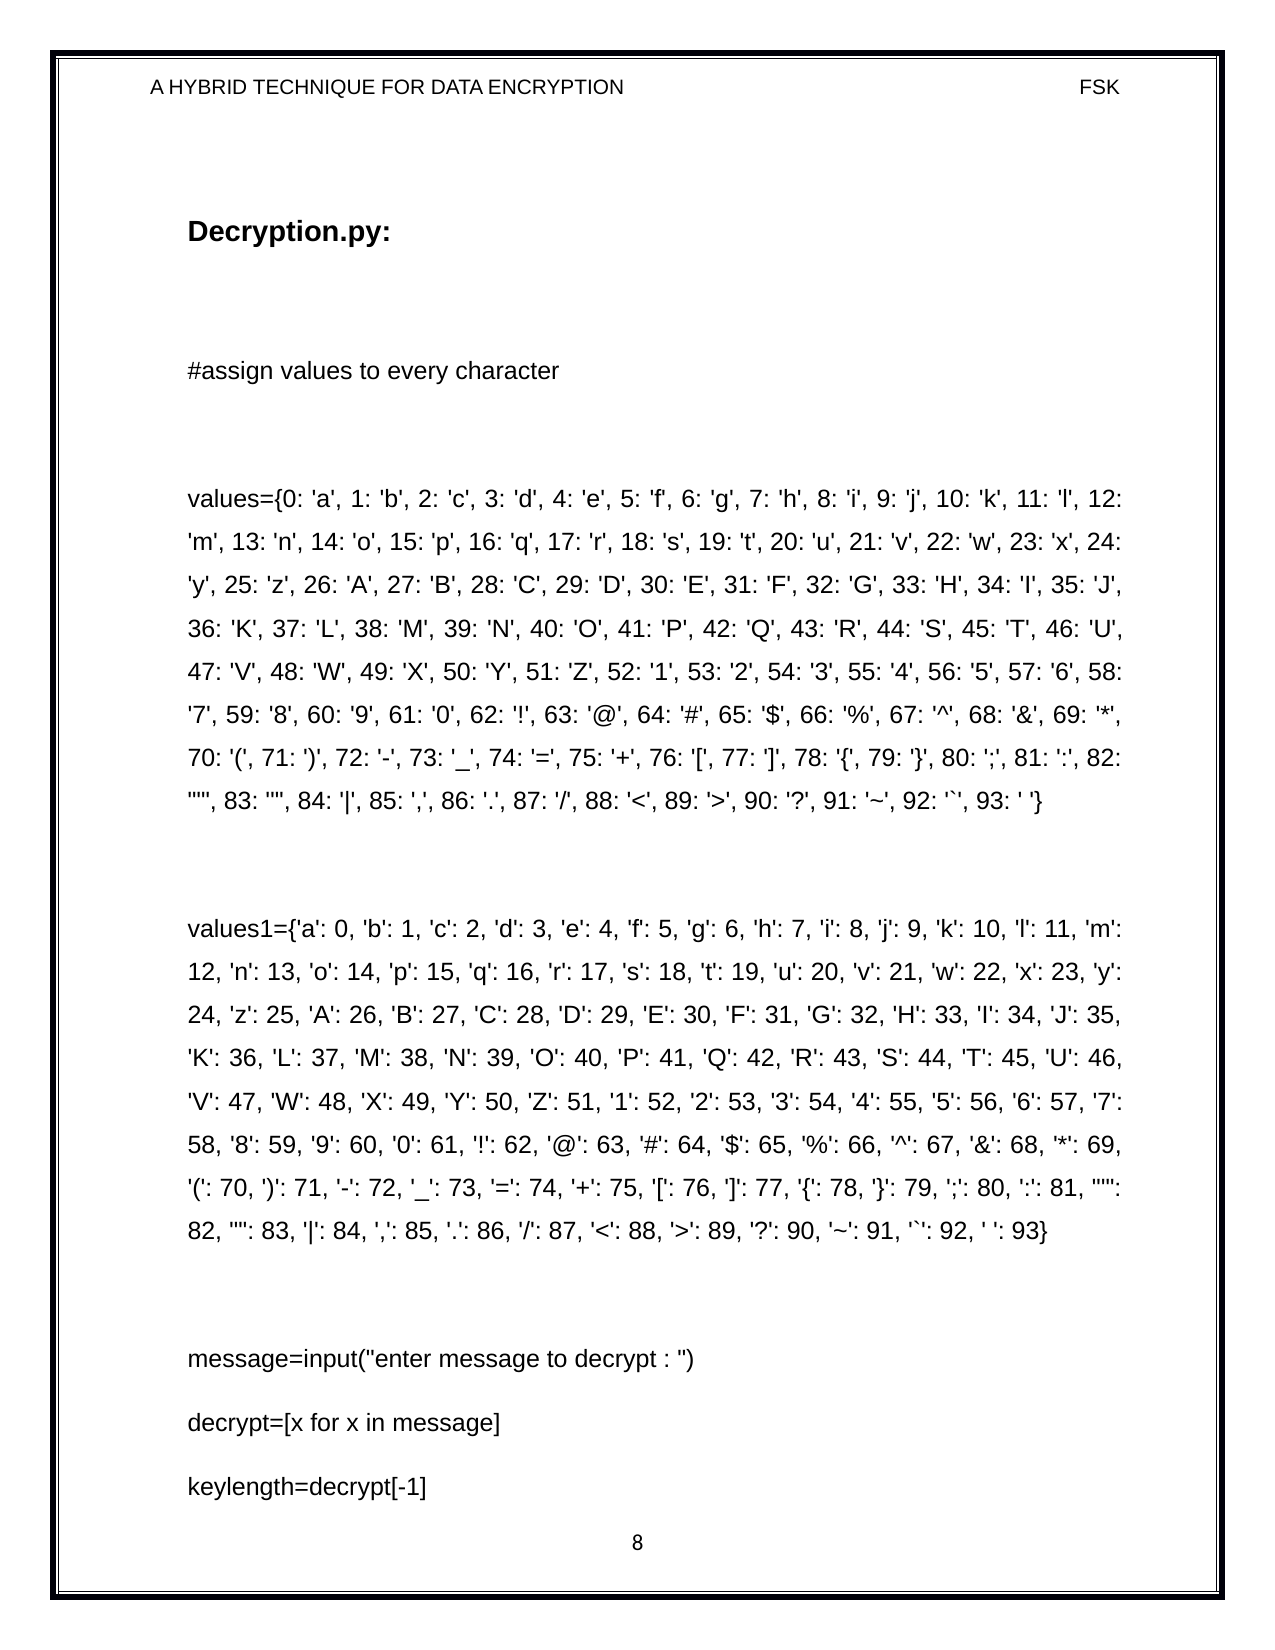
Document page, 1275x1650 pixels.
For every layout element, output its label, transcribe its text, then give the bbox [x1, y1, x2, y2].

text keylength=decrypt[-1] [187, 1472, 1125, 1500]
text message=input("enter message to decrypt : ") [187, 1344, 1125, 1372]
text values={0: 'a', 1: 'b', 2: 'c', 3: 'd', 4: 'e', 5: 'f', 6: 'g', 7: 'h', 8: 'i', 9: 'j', 10: 'k', 11: 'l', 12: 'm', 13: 'n', 14: 'o', 15: 'p', 16: 'q', 17: 'r', 18: 's', 19: 't', 20: 'u', 21: 'v', 22: 'w', 23: 'x', 24: 'y', 25: 'z', 26: 'A', 27: 'B', 28: 'C', 29: 'D', 30: 'E', 31: 'F', 32: 'G', 33: 'H', 34: 'I', 35: 'J', 36: 'K', 37: 'L', 38: 'M', 39: 'N', 40: 'O', 41: 'P', 42: 'Q', 43: 'R', 44: 'S', 45: 'T', 46: 'U', 47: 'V', 48: 'W', 49: 'X', 50: 'Y', 51: 'Z', 52: '1', 53: '2', 54: '3', 55: '4', 56: '5', 57: '6', 58: '7', 59: '8', 60: '9', 61: '0', 62: '!', 63: '@', 64: '#', 65: '$', 66: '%', 67: '^', 68: '&', 69: '*', 70: '(', 71: ')', 72: '-', 73: '_', 74: '=', 75: '+', 76: '[', 77: ']', 78: '{', 79: '}', 80: ';', 81: ':', 82: "'", 83: '"', 84: '|', 85: ',', 86: '.', 87: '/', 88: '<', 89: '>', 90: '?', 91: '~', 92: '`', 93: ' '} [187, 484, 1125, 815]
text decrypt=[x for x in message] [187, 1408, 1125, 1436]
text Decryption.py: [187, 214, 1125, 247]
text values1={'a': 0, 'b': 1, 'c': 2, 'd': 3, 'e': 4, 'f': 5, 'g': 6, 'h': 7, 'i': 8, 'j': 9, 'k': 10, 'l': 11, 'm': 12, 'n': 13, 'o': 14, 'p': 15, 'q': 16, 'r': 17, 's': 18, 't': 19, 'u': 20, 'v': 21, 'w': 22, 'x': 23, 'y': 24, 'z': 25, 'A': 26, 'B': 27, 'C': 28, 'D': 29, 'E': 30, 'F': 31, 'G': 32, 'H': 33, 'I': 34, 'J': 35, 'K': 36, 'L': 37, 'M': 38, 'N': 39, 'O': 40, 'P': 41, 'Q': 42, 'R': 43, 'S': 44, 'T': 45, 'U': 46, 'V': 47, 'W': 48, 'X': 49, 'Y': 50, 'Z': 51, '1': 52, '2': 53, '3': 54, '4': 55, '5': 56, '6': 57, '7': 58, '8': 59, '9': 60, '0': 61, '!': 62, '@': 63, '#': 64, '$': 65, '%': 66, '^': 67, '&': 68, '*': 69, '(': 70, ')': 71, '-': 72, '_': 73, '=': 74, '+': 75, '[': 76, ']': 77, '{': 78, '}': 79, ';': 80, ':': 81, "'": 82, '"': 83, '|': 84, ',': 85, '.': 86, '/': 87, '<': 88, '>': 89, '?': 90, '~': 91, '`': 92, ' ': 93} [187, 914, 1125, 1244]
text #assign values to every character [187, 356, 1125, 385]
